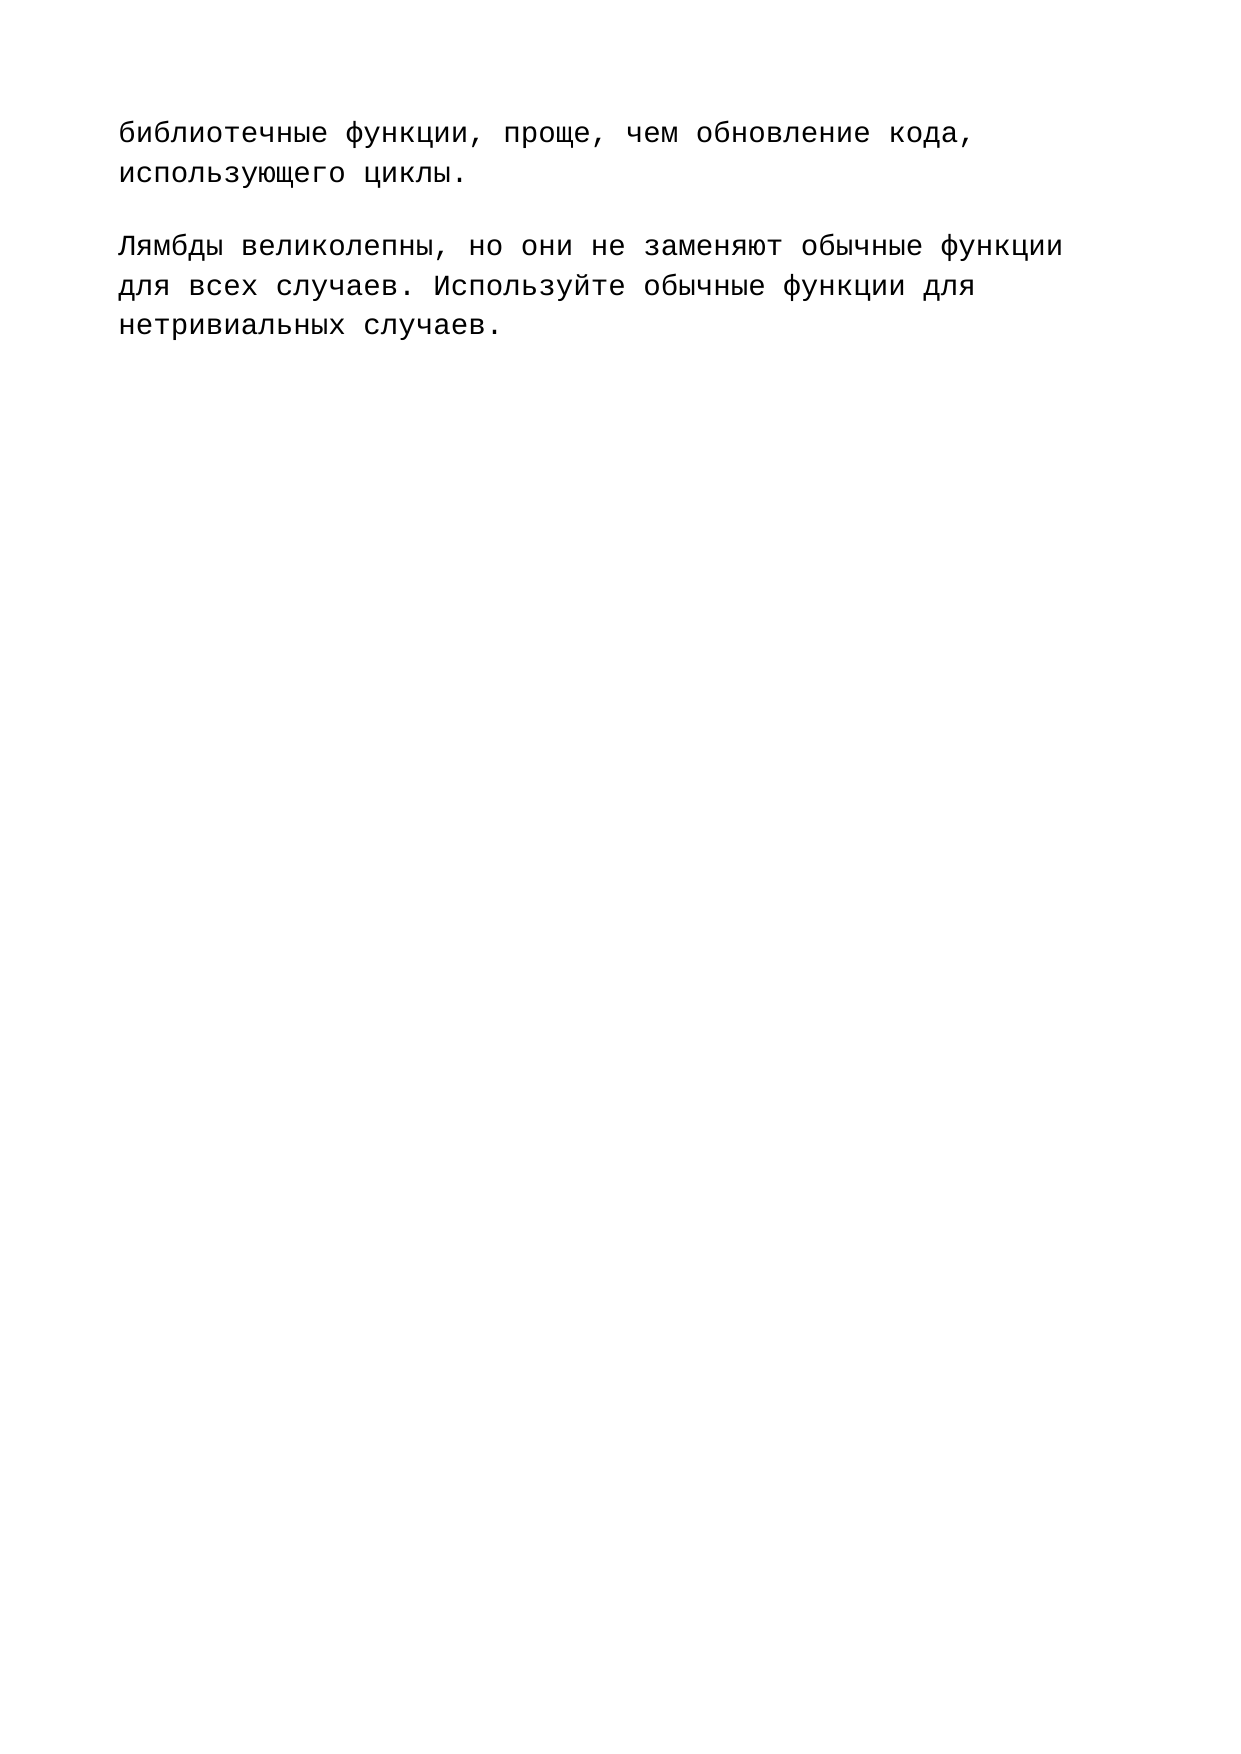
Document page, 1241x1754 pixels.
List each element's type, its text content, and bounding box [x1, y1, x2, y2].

text библиотечные функции, проще, чем обновление кода, использующего циклы. [118, 118, 1122, 191]
text Лямбды великолепны, но они не заменяют обычные функции для всех случаев. Используйте обычные функции для нетривиальных случаев. [118, 231, 1122, 343]
